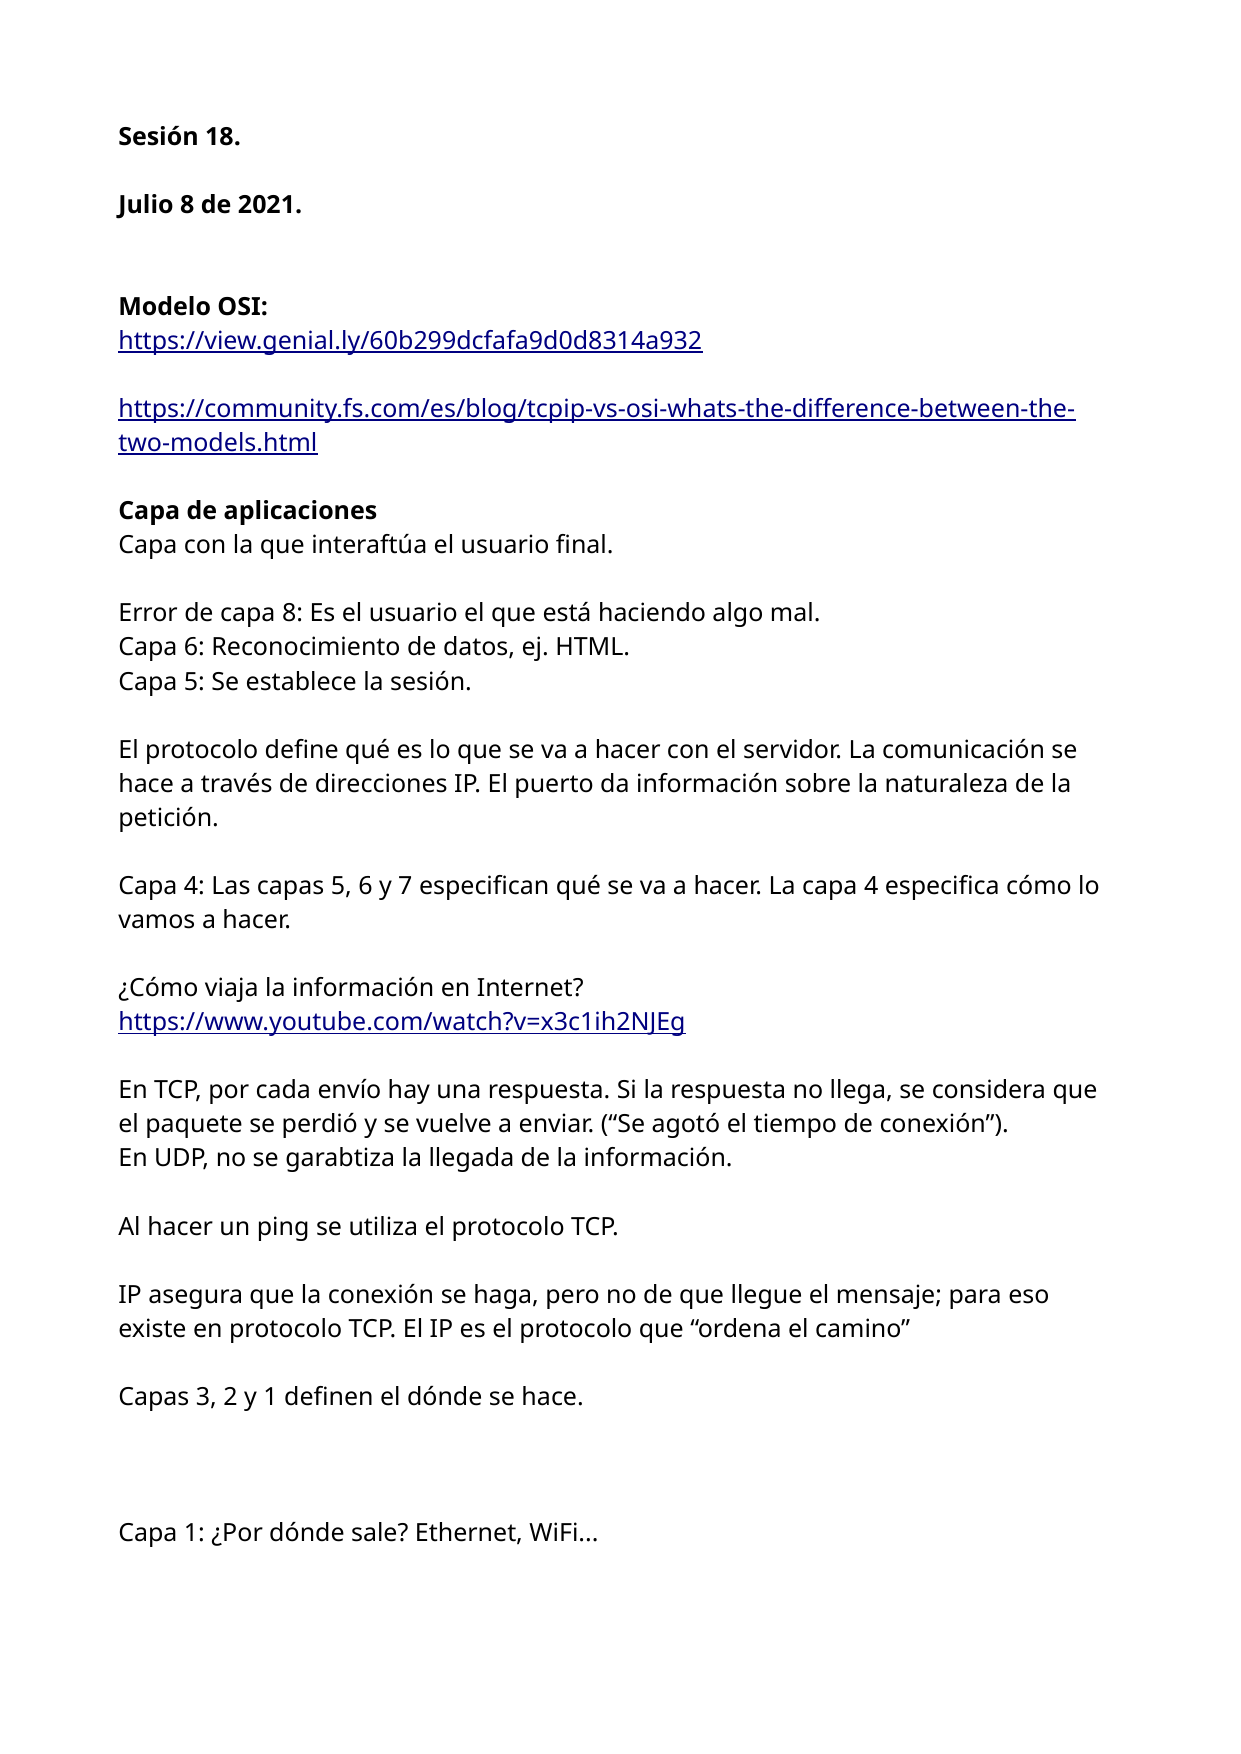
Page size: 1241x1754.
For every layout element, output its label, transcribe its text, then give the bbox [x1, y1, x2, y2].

text https://www.youtube.com/watch?v=x3c1ih2NJEg [118, 1004, 1122, 1038]
text Capa de aplicaciones [118, 493, 1122, 527]
text IP asegura que la conexión se haga, pero no de que llegue el mensaje; para eso existe en protocolo TCP. El IP es el protocolo que “ordena el camino” [118, 1276, 1122, 1344]
text Julio 8 de 2021. [118, 186, 1122, 220]
text Al hacer un ping se utiliza el protocolo TCP. [118, 1208, 1122, 1242]
text Capa 4: Las capas 5, 6 y 7 especifican qué se va a hacer. La capa 4 especifica cómo lo vamos a hacer. [118, 867, 1122, 936]
text Error de capa 8: Es el usuario el que está haciendo algo mal. [118, 595, 1122, 629]
text Capa 1: ¿Por dónde sale? Ethernet, WiFi... [118, 1515, 1122, 1549]
text ¿Cómo viaja la información en Internet? [118, 970, 1122, 1004]
text Capas 3, 2 y 1 definen el dónde se hace. [118, 1378, 1122, 1412]
text Capa 5: Se establece la sesión. [118, 663, 1122, 697]
text Capa con la que interaftúa el usuario final. [118, 527, 1122, 561]
text Capa 6: Reconocimiento de datos, ej. HTML. [118, 629, 1122, 663]
text https://view.genial.ly/60b299dcfafa9d0d8314a932 [118, 322, 1122, 357]
text Modelo OSI: [118, 288, 1122, 322]
text El protocolo define qué es lo que se va a hacer con el servidor. La comunicación se hace a través de direcciones IP. El puerto da información sobre la naturaleza de la petición. [118, 731, 1122, 833]
text En TCP, por cada envío hay una respuesta. Si la respuesta no llega, se considera que el paquete se perdió y se vuelve a enviar. (“Se agotó el tiempo de conexión”). [118, 1072, 1122, 1140]
text https://community.fs.com/es/blog/tcpip-vs-osi-whats-the-difference-between-the-two-models.html [118, 391, 1122, 459]
text En UDP, no se garabtiza la llegada de la información. [118, 1140, 1122, 1174]
text Sesión 18. [118, 118, 1122, 152]
